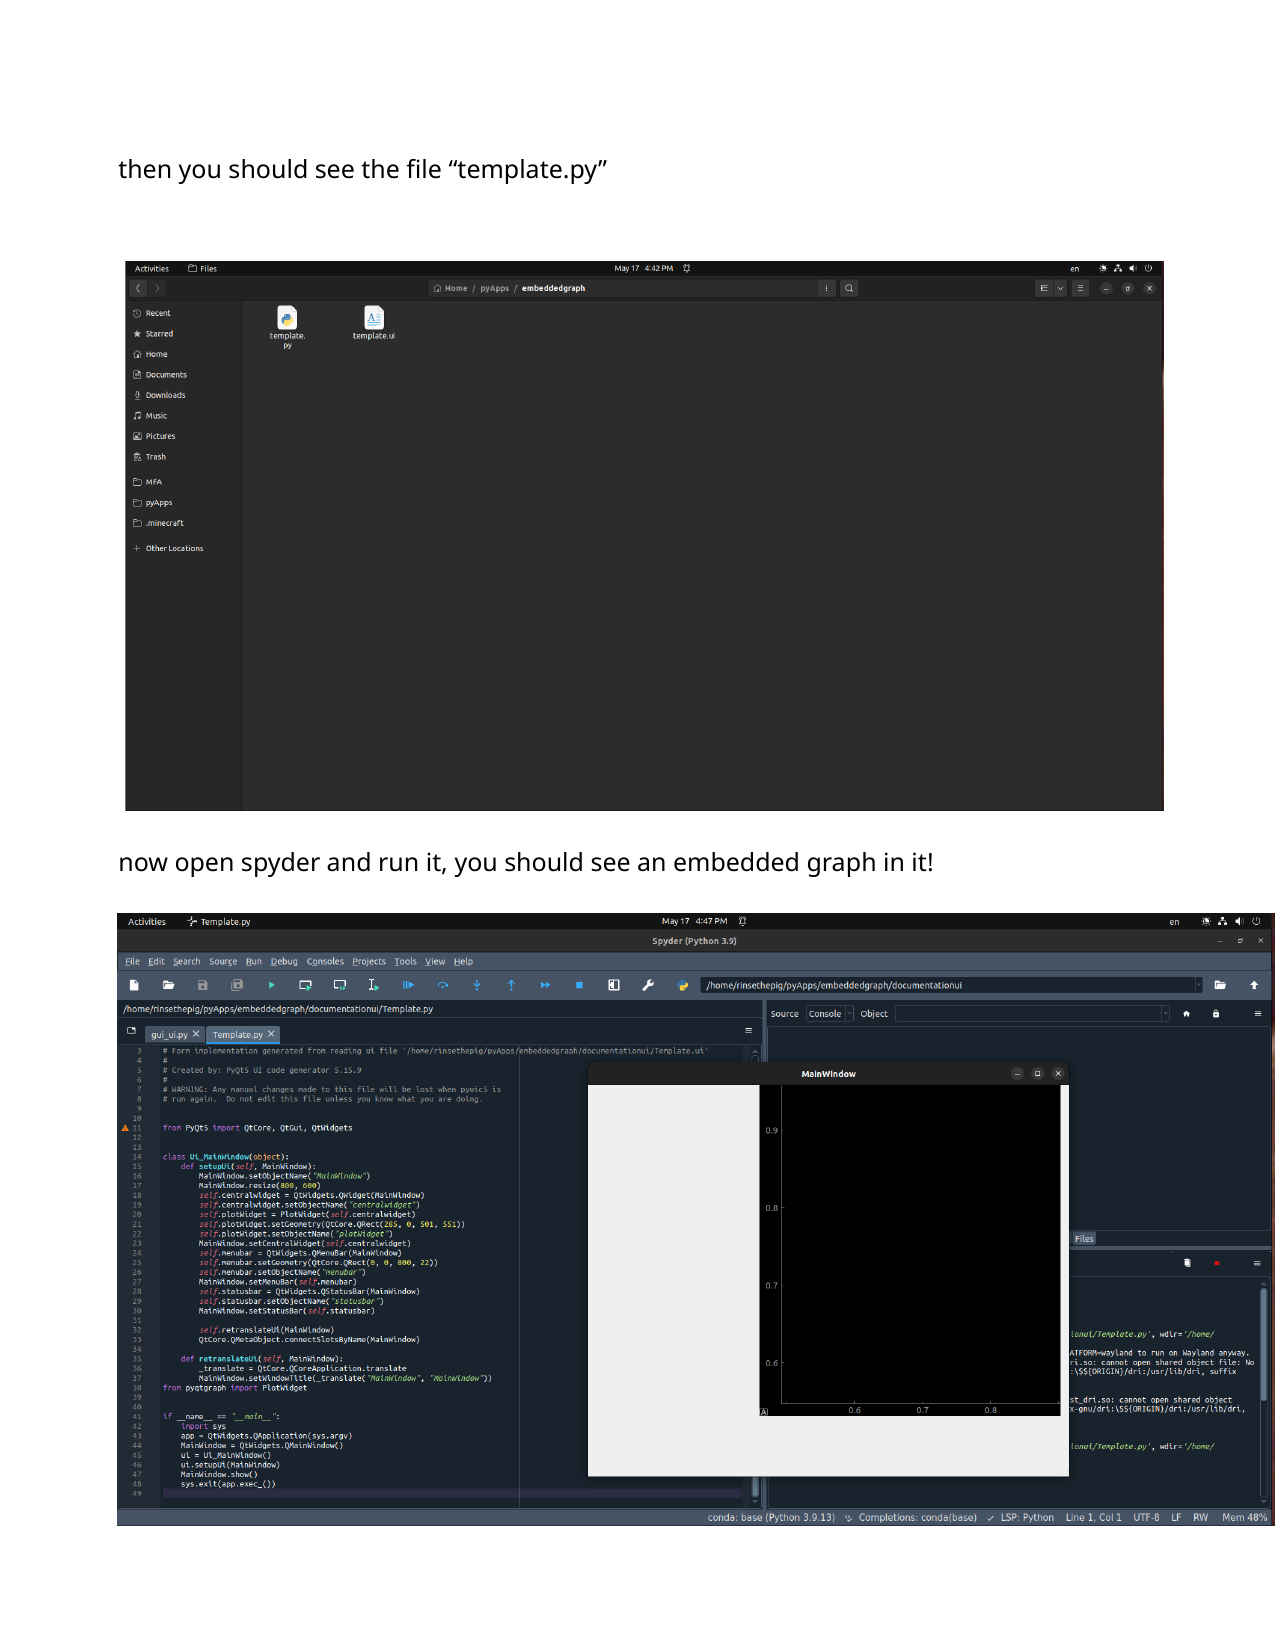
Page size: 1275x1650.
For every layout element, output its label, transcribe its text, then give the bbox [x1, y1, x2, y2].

text now open spyder and run it, you should see an embedded graph in it! [118, 845, 1157, 879]
picture [125, 261, 1164, 811]
picture [117, 913, 1275, 1526]
text then you should see the file “template.py” [118, 152, 1157, 186]
